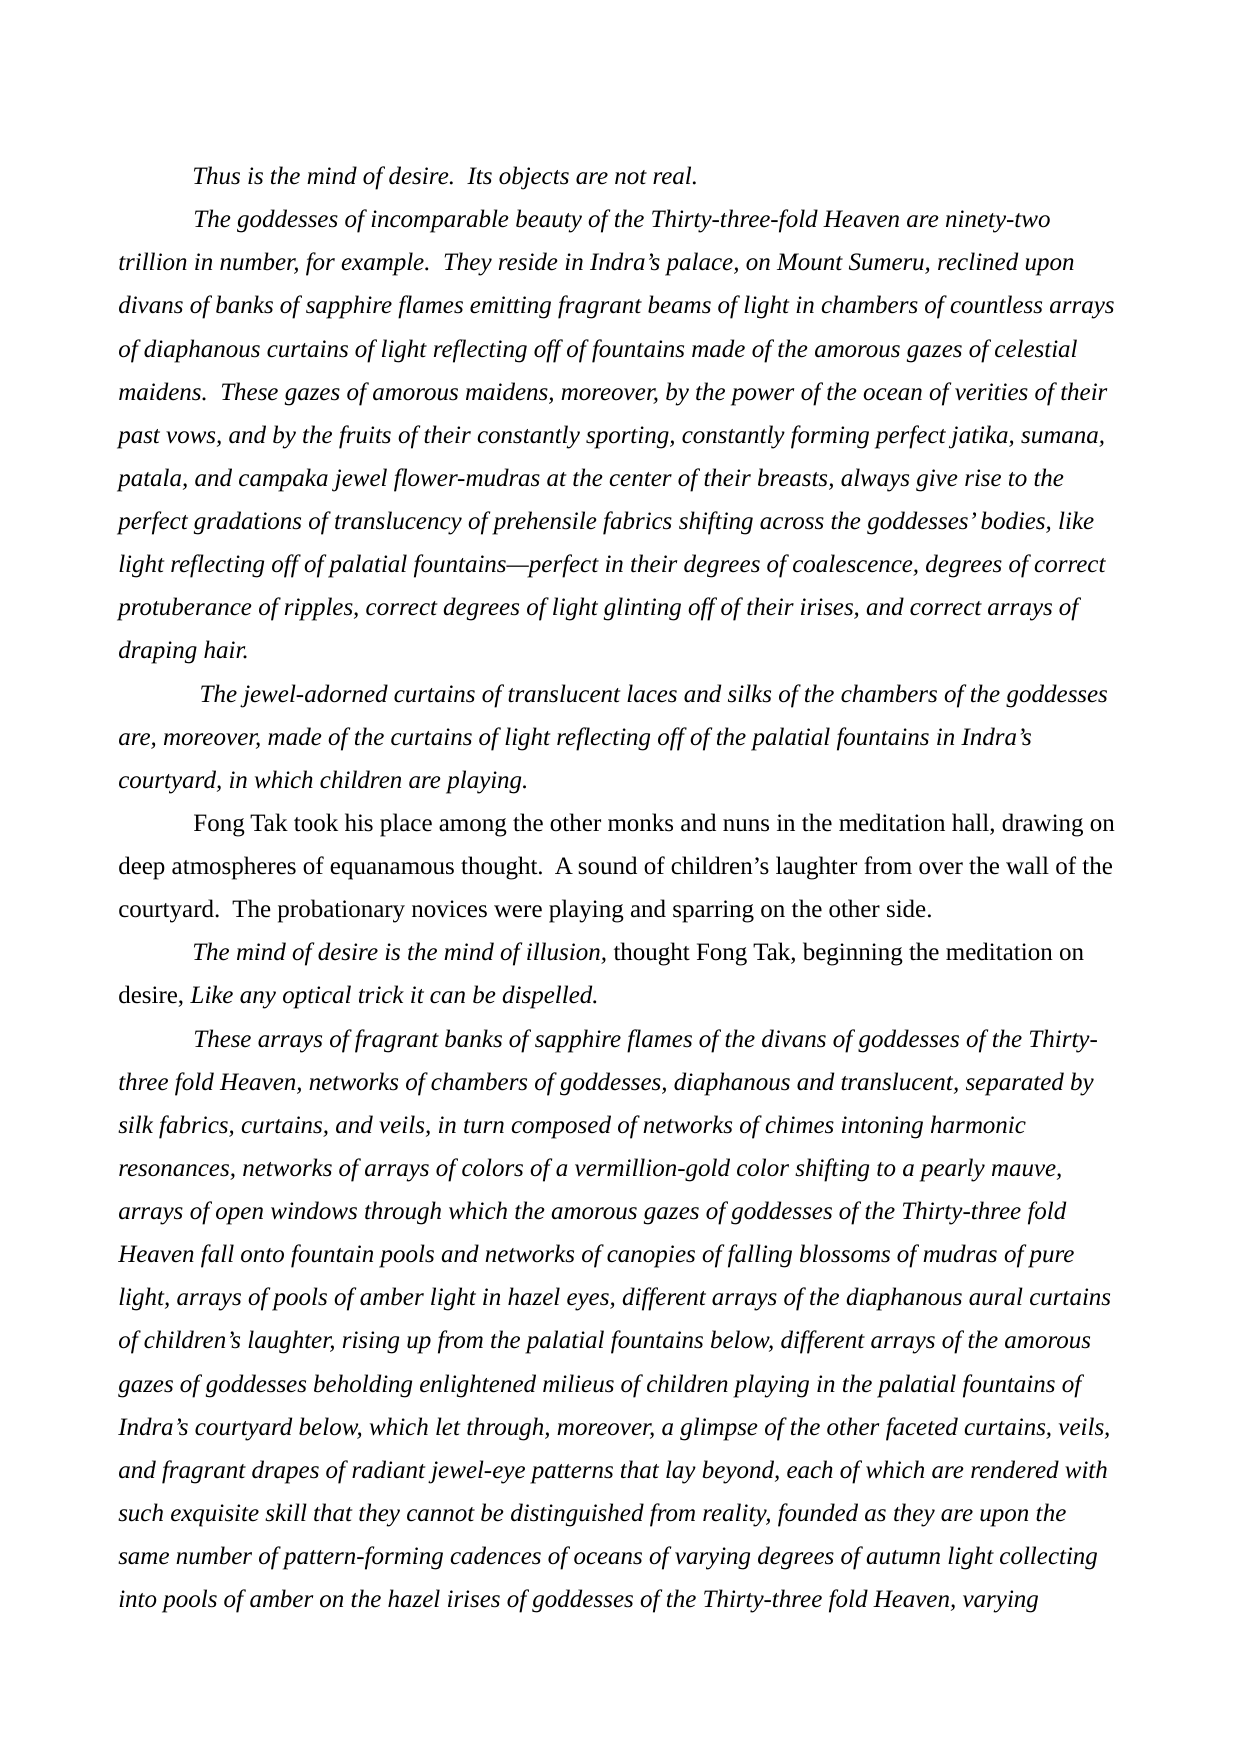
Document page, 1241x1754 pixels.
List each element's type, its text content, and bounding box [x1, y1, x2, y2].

text The jewel-adorned curtains of translucent laces and silks of the chambers of the goddesses are, moreover, made of the curtains of light reflecting off of the palatial fountains in Indra’s courtyard, in which children are playing. [118, 679, 1122, 794]
text Fong Tak took his place among the other monks and nuns in the meditation hall, drawing on deep atmospheres of equanamous thought. A sound of children’s laughter from over the wall of the courtyard. The probationary novices were playing and sparring on the other side. [118, 808, 1122, 923]
text The mind of desire is the mind of illusion, thought Fong Tak, beginning the meditation on desire, Like any optical trick it can be dispelled. [118, 937, 1122, 1009]
text Thus is the mind of desire. Its objects are not real. [118, 161, 1122, 190]
text The goddesses of incomparable beauty of the Thirty-three-fold Heaven are ninety-two trillion in number, for example. They reside in Indra’s palace, on Mount Sumeru, reclined upon divans of banks of sapphire flames emitting fragrant beams of light in chambers of countless arrays of diaphanous curtains of light reflecting off of fountains made of the amorous gazes of celestial maidens. These gazes of amorous maidens, moreover, by the power of the ocean of verities of their past vows, and by the fruits of their constantly sporting, constantly forming perfect jatika, sumana, patala, and campaka jewel flower-mudras at the center of their breasts, always give rise to the perfect gradations of translucency of prehensile fabrics shifting across the goddesses’ bodies, like light reflecting off of palatial fountains—perfect in their degrees of coalescence, degrees of correct protuberance of ripples, correct degrees of light glinting off of their irises, and correct arrays of draping hair. [118, 204, 1122, 664]
text These arrays of fragrant banks of sapphire flames of the divans of goddesses of the Thirty-three fold Heaven, networks of chambers of goddesses, diaphanous and translucent, separated by silk fabrics, curtains, and veils, in turn composed of networks of chimes intoning harmonic resonances, networks of arrays of colors of a vermillion-gold color shifting to a pearly mauve, arrays of open windows through which the amorous gazes of goddesses of the Thirty-three fold Heaven fall onto fountain pools and networks of canopies of falling blossoms of mudras of pure light, arrays of pools of amber light in hazel eyes, different arrays of the diaphanous aural curtains of children’s laughter, rising up from the palatial fountains below, different arrays of the amorous gazes of goddesses beholding enlightened milieus of children playing in the palatial fountains of Indra’s courtyard below, which let through, moreover, a glimpse of the other faceted curtains, veils, and fragrant drapes of radiant jewel-eye patterns that lay beyond, each of which are rendered with such exquisite skill that they cannot be distinguished from reality, founded as they are upon the same number of pattern-forming cadences of oceans of varying degrees of autumn light collecting into pools of amber on the hazel irises of goddesses of the Thirty-three fold Heaven, varying [118, 1024, 1122, 1613]
